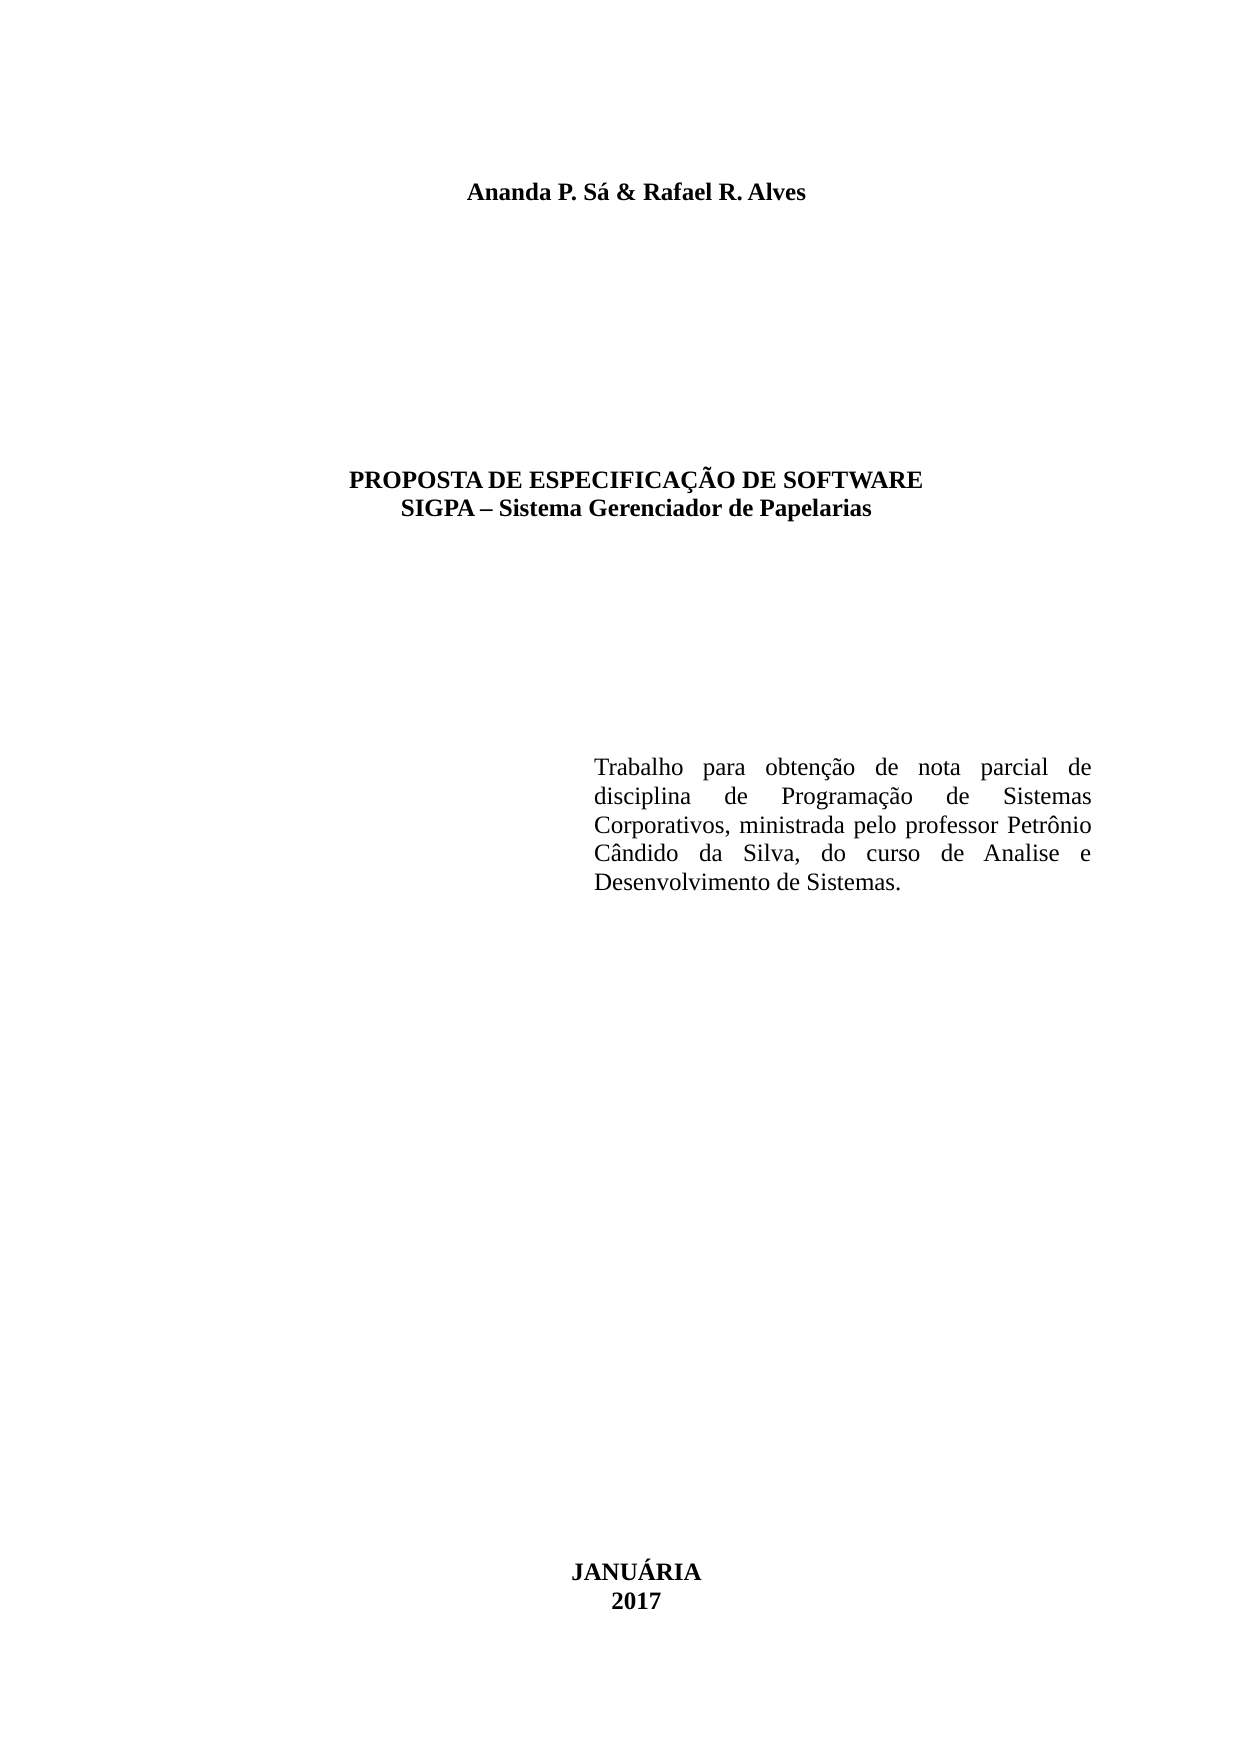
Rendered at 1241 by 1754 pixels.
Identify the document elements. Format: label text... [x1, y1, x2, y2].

text Ananda P. Sá & Rafael R. Alves [180, 177, 1092, 206]
text JANUÁRIA [180, 1557, 1092, 1586]
text PROPOSTA DE ESPECIFICAÇÃO DE SOFTWARE [180, 465, 1092, 493]
text SIGPA – Sistema Gerenciador de Papelarias [180, 493, 1092, 522]
text Trabalho para obtenção de nota parcial de disciplina de Programação de Sistemas Corporativos, ministrada pelo professor Petrônio Cândido da Silva, do curso de Analise e Desenvolvimento de Sistemas. [594, 752, 1092, 896]
text 2017 [180, 1586, 1092, 1615]
